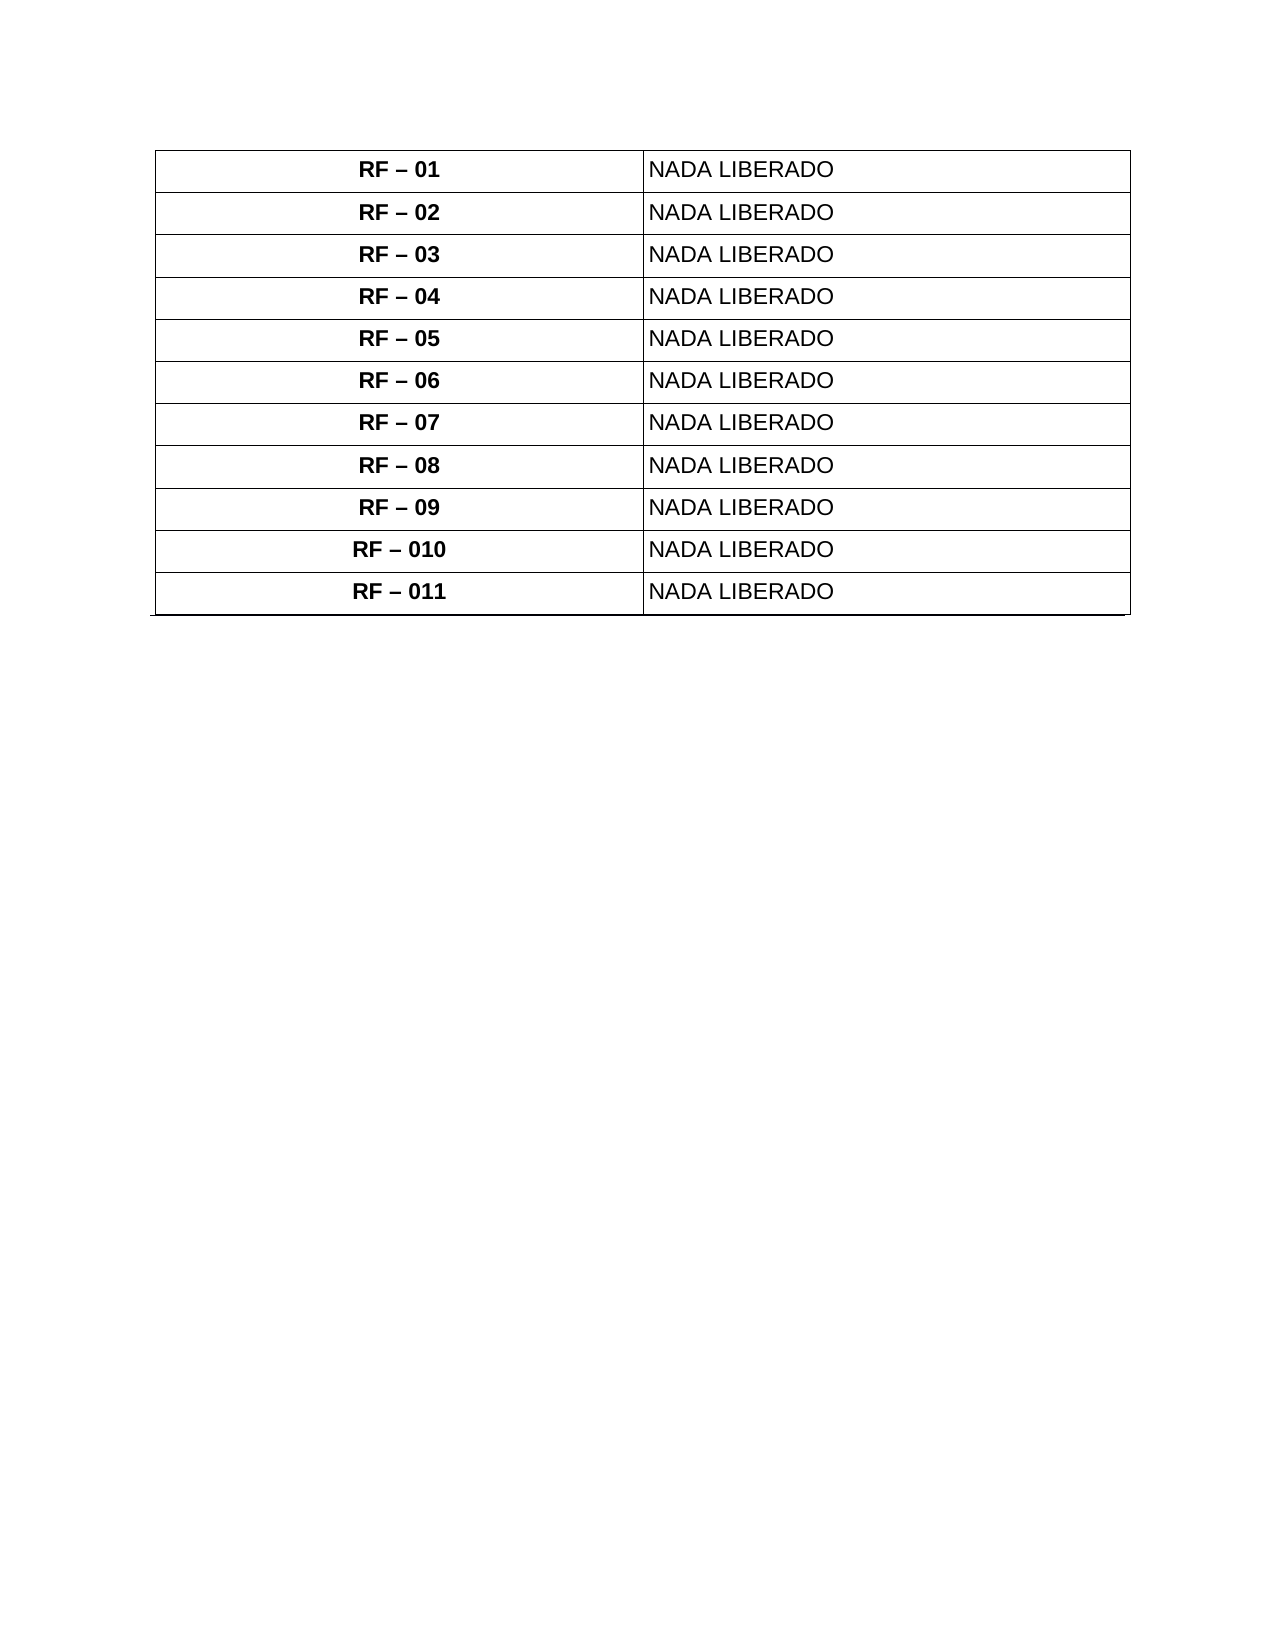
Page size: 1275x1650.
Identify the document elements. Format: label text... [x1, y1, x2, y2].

table_cell RF – 01 [156, 151, 643, 192]
table_cell NADA LIBERADO [644, 489, 1130, 530]
table_cell RF – 03 [156, 235, 643, 277]
table_cell NADA LIBERADO [644, 446, 1130, 487]
table_cell NADA LIBERADO [644, 151, 1130, 192]
table_cell RF – 09 [156, 489, 643, 530]
table_cell RF – 08 [156, 446, 643, 487]
table_cell NADA LIBERADO [644, 404, 1130, 445]
table_cell RF – 06 [156, 362, 643, 403]
table_cell RF – 02 [156, 193, 643, 234]
table_cell NADA LIBERADO [644, 235, 1130, 277]
table_cell NADA LIBERADO [644, 193, 1130, 234]
table_cell RF – 04 [156, 278, 643, 319]
table_cell RF – 07 [156, 404, 643, 445]
table_cell RF – 05 [156, 320, 643, 361]
table_cell NADA LIBERADO [644, 362, 1130, 403]
table_cell NADA LIBERADO [644, 320, 1130, 361]
table_cell NADA LIBERADO [644, 278, 1130, 319]
table_cell RF – 011 [156, 573, 643, 614]
table_cell NADA LIBERADO [644, 573, 1130, 614]
table_cell NADA LIBERADO [644, 531, 1130, 572]
table_cell RF – 010 [156, 531, 643, 572]
